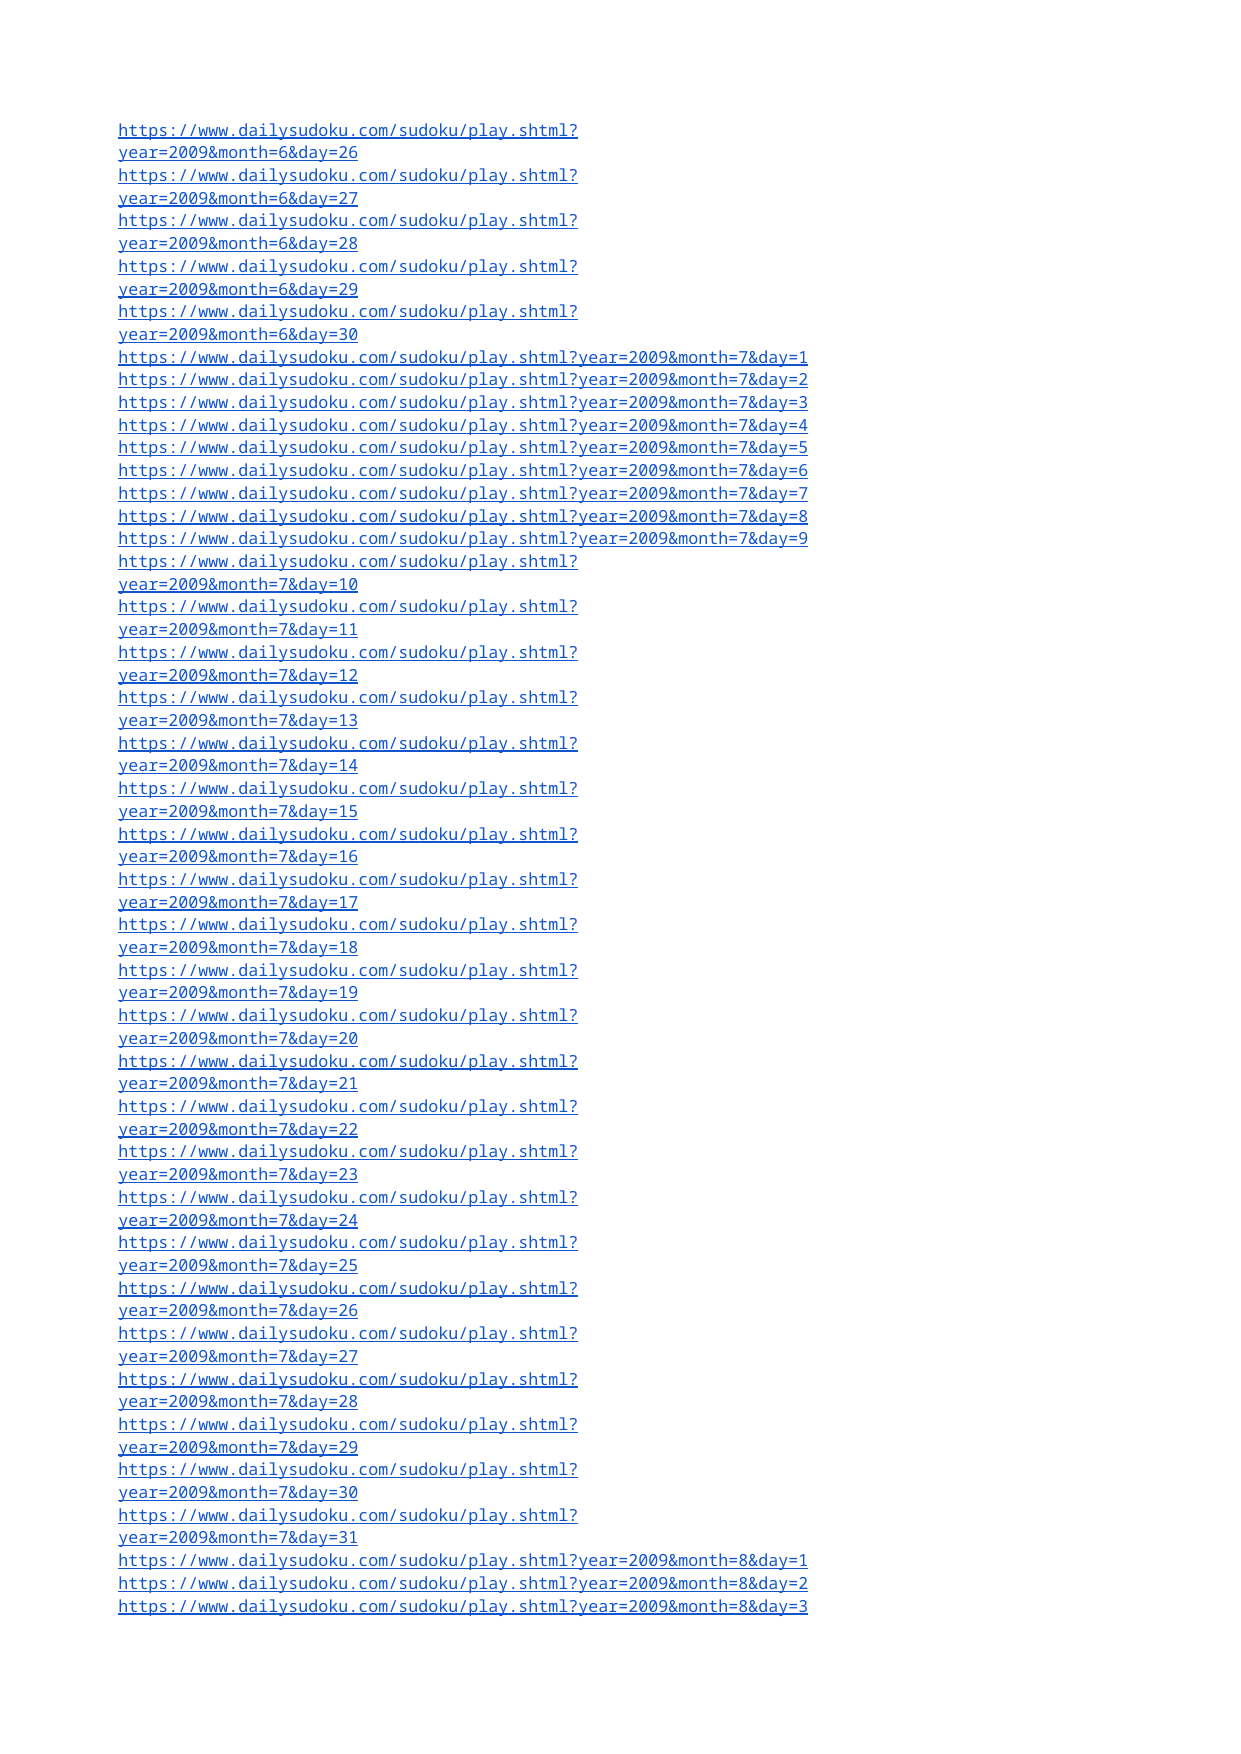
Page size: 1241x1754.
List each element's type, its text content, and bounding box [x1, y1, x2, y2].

table_cell https://www.dailysudoku.com/sudoku/play.shtml?year=2009&month=7&day=6 [118, 459, 812, 481]
table_cell https://www.dailysudoku.com/sudoku/play.shtml?year=2009&month=7&day=16 [118, 822, 812, 867]
table_cell https://www.dailysudoku.com/sudoku/play.shtml?year=2009&month=7&day=11 [118, 595, 812, 640]
table_cell https://www.dailysudoku.com/sudoku/play.shtml?year=2009&month=8&day=1 [118, 1549, 812, 1571]
table_cell https://www.dailysudoku.com/sudoku/play.shtml?year=2009&month=7&day=18 [118, 913, 812, 958]
table_cell https://www.dailysudoku.com/sudoku/play.shtml?year=2009&month=6&day=26 [118, 118, 812, 163]
table_cell https://www.dailysudoku.com/sudoku/play.shtml?year=2009&month=7&day=3 [118, 391, 812, 413]
table_cell https://www.dailysudoku.com/sudoku/play.shtml?year=2009&month=7&day=30 [118, 1458, 812, 1503]
table_cell https://www.dailysudoku.com/sudoku/play.shtml?year=2009&month=7&day=15 [118, 777, 812, 822]
table_cell https://www.dailysudoku.com/sudoku/play.shtml?year=2009&month=7&day=4 [118, 413, 812, 436]
table_cell https://www.dailysudoku.com/sudoku/play.shtml?year=2009&month=7&day=26 [118, 1276, 812, 1322]
table_cell https://www.dailysudoku.com/sudoku/play.shtml?year=2009&month=7&day=5 [118, 436, 812, 459]
table_cell https://www.dailysudoku.com/sudoku/play.shtml?year=2009&month=7&day=13 [118, 686, 812, 731]
table_cell https://www.dailysudoku.com/sudoku/play.shtml?year=2009&month=7&day=7 [118, 481, 812, 504]
table_cell https://www.dailysudoku.com/sudoku/play.shtml?year=2009&month=7&day=1 [118, 345, 812, 368]
table_cell https://www.dailysudoku.com/sudoku/play.shtml?year=2009&month=7&day=20 [118, 1004, 812, 1049]
table_cell https://www.dailysudoku.com/sudoku/play.shtml?year=2009&month=6&day=29 [118, 254, 812, 300]
table_cell https://www.dailysudoku.com/sudoku/play.shtml?year=2009&month=7&day=24 [118, 1185, 812, 1231]
table_cell https://www.dailysudoku.com/sudoku/play.shtml?year=2009&month=7&day=10 [118, 550, 812, 595]
table_cell https://www.dailysudoku.com/sudoku/play.shtml?year=2009&month=7&day=28 [118, 1367, 812, 1412]
table_cell https://www.dailysudoku.com/sudoku/play.shtml?year=2009&month=7&day=9 [118, 527, 812, 549]
table_cell https://www.dailysudoku.com/sudoku/play.shtml?year=2009&month=7&day=23 [118, 1140, 812, 1185]
table_cell https://www.dailysudoku.com/sudoku/play.shtml?year=2009&month=6&day=27 [118, 164, 812, 209]
table_cell https://www.dailysudoku.com/sudoku/play.shtml?year=2009&month=7&day=22 [118, 1095, 812, 1140]
table_cell https://www.dailysudoku.com/sudoku/play.shtml?year=2009&month=6&day=30 [118, 300, 812, 345]
table_cell https://www.dailysudoku.com/sudoku/play.shtml?year=2009&month=8&day=2 [118, 1571, 812, 1594]
table_cell https://www.dailysudoku.com/sudoku/play.shtml?year=2009&month=7&day=12 [118, 640, 812, 686]
table_cell https://www.dailysudoku.com/sudoku/play.shtml?year=2009&month=7&day=8 [118, 504, 812, 527]
table_cell https://www.dailysudoku.com/sudoku/play.shtml?year=2009&month=7&day=21 [118, 1049, 812, 1094]
table_cell https://www.dailysudoku.com/sudoku/play.shtml?year=2009&month=7&day=17 [118, 868, 812, 913]
table_cell https://www.dailysudoku.com/sudoku/play.shtml?year=2009&month=7&day=14 [118, 731, 812, 777]
table_cell https://www.dailysudoku.com/sudoku/play.shtml?year=2009&month=6&day=28 [118, 209, 812, 254]
table_cell https://www.dailysudoku.com/sudoku/play.shtml?year=2009&month=7&day=25 [118, 1231, 812, 1276]
table_cell https://www.dailysudoku.com/sudoku/play.shtml?year=2009&month=7&day=2 [118, 368, 812, 391]
table_cell https://www.dailysudoku.com/sudoku/play.shtml?year=2009&month=7&day=29 [118, 1413, 812, 1458]
table_cell https://www.dailysudoku.com/sudoku/play.shtml?year=2009&month=8&day=3 [118, 1594, 812, 1617]
table_cell https://www.dailysudoku.com/sudoku/play.shtml?year=2009&month=7&day=27 [118, 1322, 812, 1367]
table_cell https://www.dailysudoku.com/sudoku/play.shtml?year=2009&month=7&day=19 [118, 958, 812, 1004]
table_cell https://www.dailysudoku.com/sudoku/play.shtml?year=2009&month=7&day=31 [118, 1503, 812, 1549]
